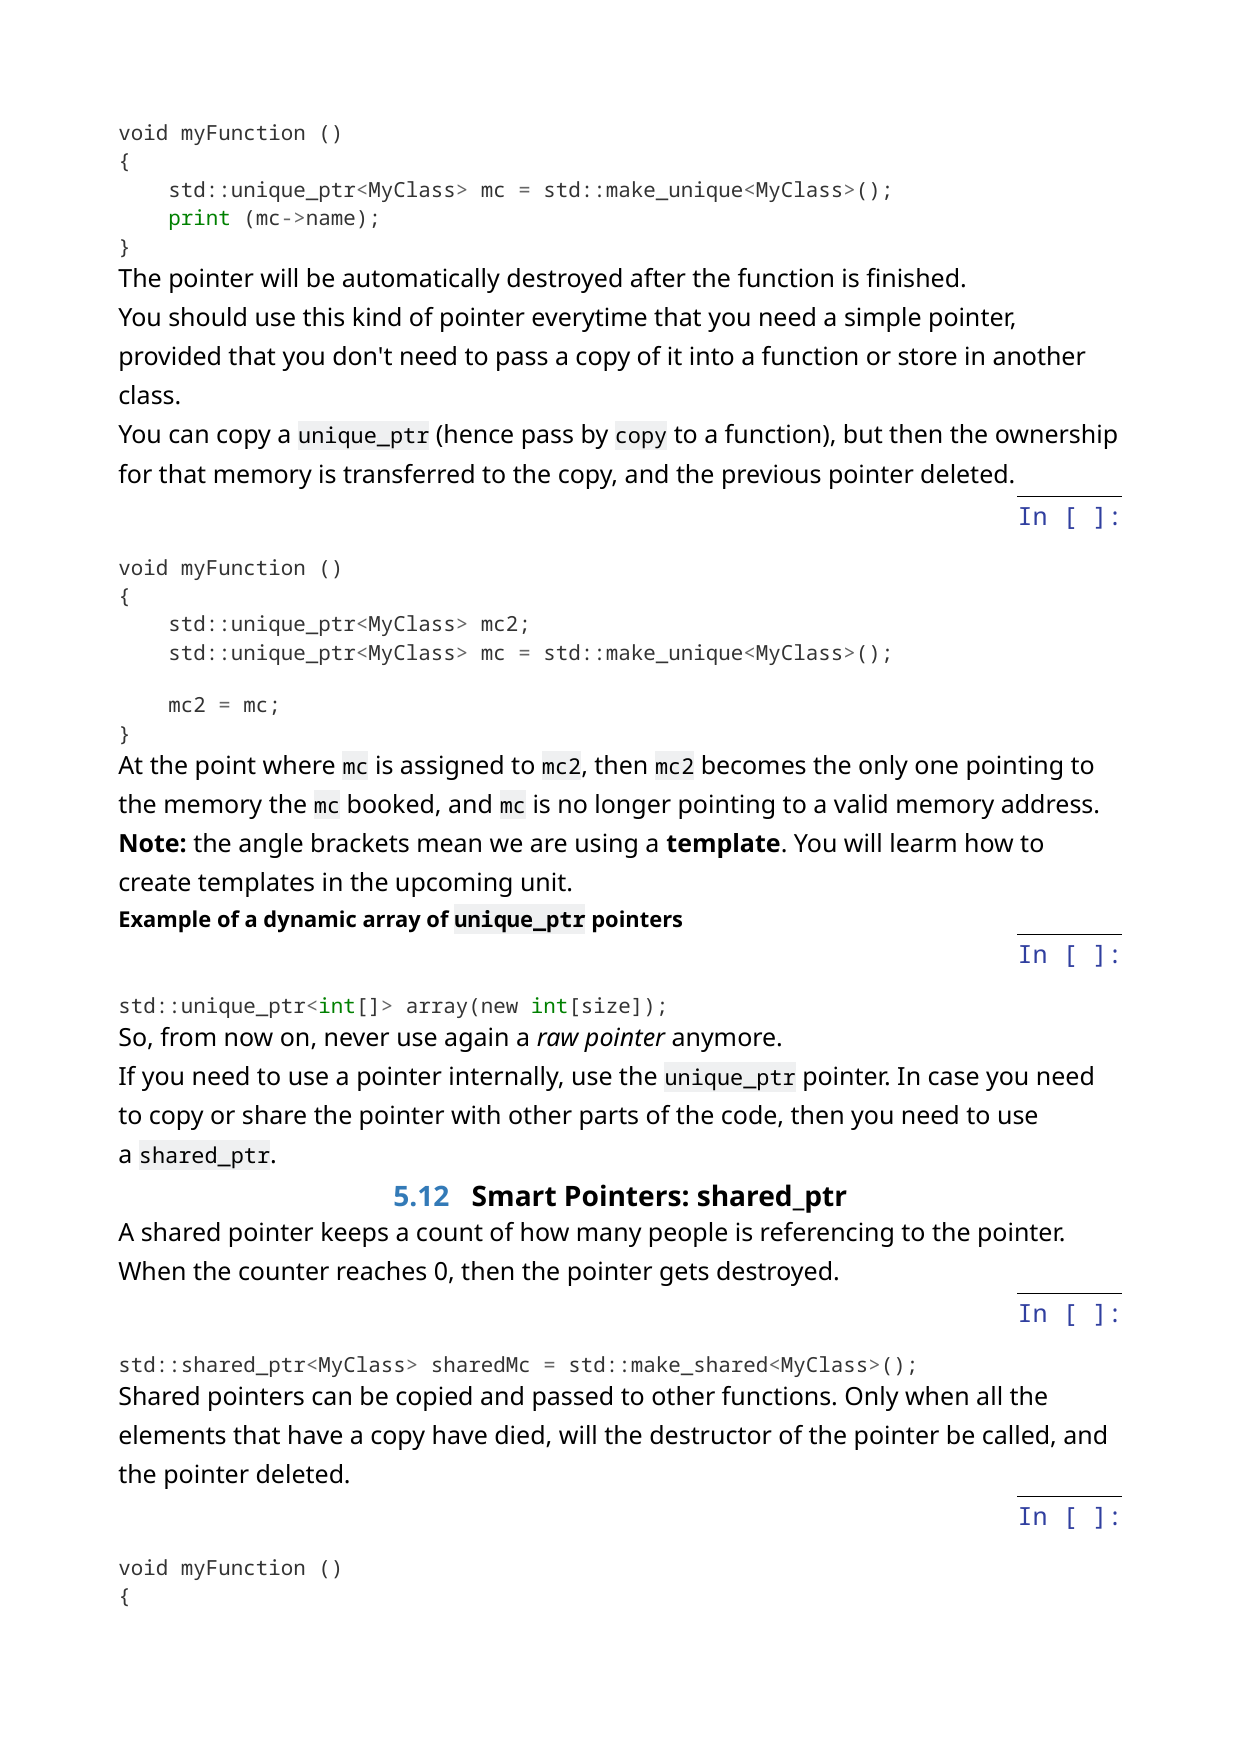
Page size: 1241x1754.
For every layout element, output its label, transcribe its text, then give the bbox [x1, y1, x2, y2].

text In [ ]: [118, 1293, 1122, 1330]
text You should use this kind of pointer everytime that you need a simple pointer, provided that you don't need to pass a copy of it into a function or store in another class. [118, 300, 1122, 412]
text In [ ]: [118, 496, 1122, 533]
text print (mc->name); [118, 203, 1122, 232]
text } [118, 719, 1122, 747]
text { [118, 581, 1122, 609]
text } [118, 232, 1122, 261]
text { [118, 147, 1122, 175]
text std::shared_ptr<MyClass> sharedMc = std::make_shared<MyClass>(); [118, 1350, 1122, 1378]
text In [ ]: [118, 934, 1122, 971]
text void myFunction () [118, 1553, 1122, 1581]
text So, from now on, never use again a raw pointer anymore. [118, 1019, 1122, 1053]
text The pointer will be automatically destroyed after the function is finished. [118, 261, 1122, 294]
text In [ ]: [118, 1496, 1122, 1533]
text void myFunction () [118, 553, 1122, 581]
text std::unique_ptr<int[]> array(new int[size]); [118, 991, 1122, 1019]
text mc2 = mc; [118, 690, 1122, 719]
text At the point where mc is assigned to mc2, then mc2 becomes the only one pointing to the memory the mc booked, and mc is no longer pointing to a valid memory address. [118, 747, 1122, 821]
text { [118, 1581, 1122, 1610]
text Shared pointers can be copied and passed to other functions. Only when all the elements that have a copy have died, will the destructor of the pointer be called, and the pointer deleted. [118, 1378, 1122, 1491]
text You can copy a unique_ptr (hence pass by copy to a function), but then the ownership for that memory is transferred to the copy, and the previous pointer deleted. [118, 417, 1122, 490]
text std::unique_ptr<MyClass> mc = std::make_unique<MyClass>(); [118, 638, 1122, 667]
text void myFunction () [118, 118, 1122, 147]
text std::unique_ptr<MyClass> mc2; [118, 609, 1122, 638]
text Note: the angle brackets mean we are using a template. You will learm how to create templates in the upcoming unit. [118, 826, 1122, 899]
subtitle 5.12 Smart Pointers: shared_ptr [118, 1176, 1122, 1214]
text If you need to use a pointer internally, use the unique_ptr pointer. In case you need to copy or share the pointer with other parts of the code, then you need to use a shared_ptr. [118, 1058, 1122, 1171]
text std::unique_ptr<MyClass> mc = std::make_unique<MyClass>(); [118, 175, 1122, 203]
text A shared pointer keeps a count of how many people is referencing to the pointer. When the counter reaches 0, then the pointer gets destroyed. [118, 1214, 1122, 1288]
subtitle Example of a dynamic array of unique_ptr pointers [118, 904, 1122, 934]
